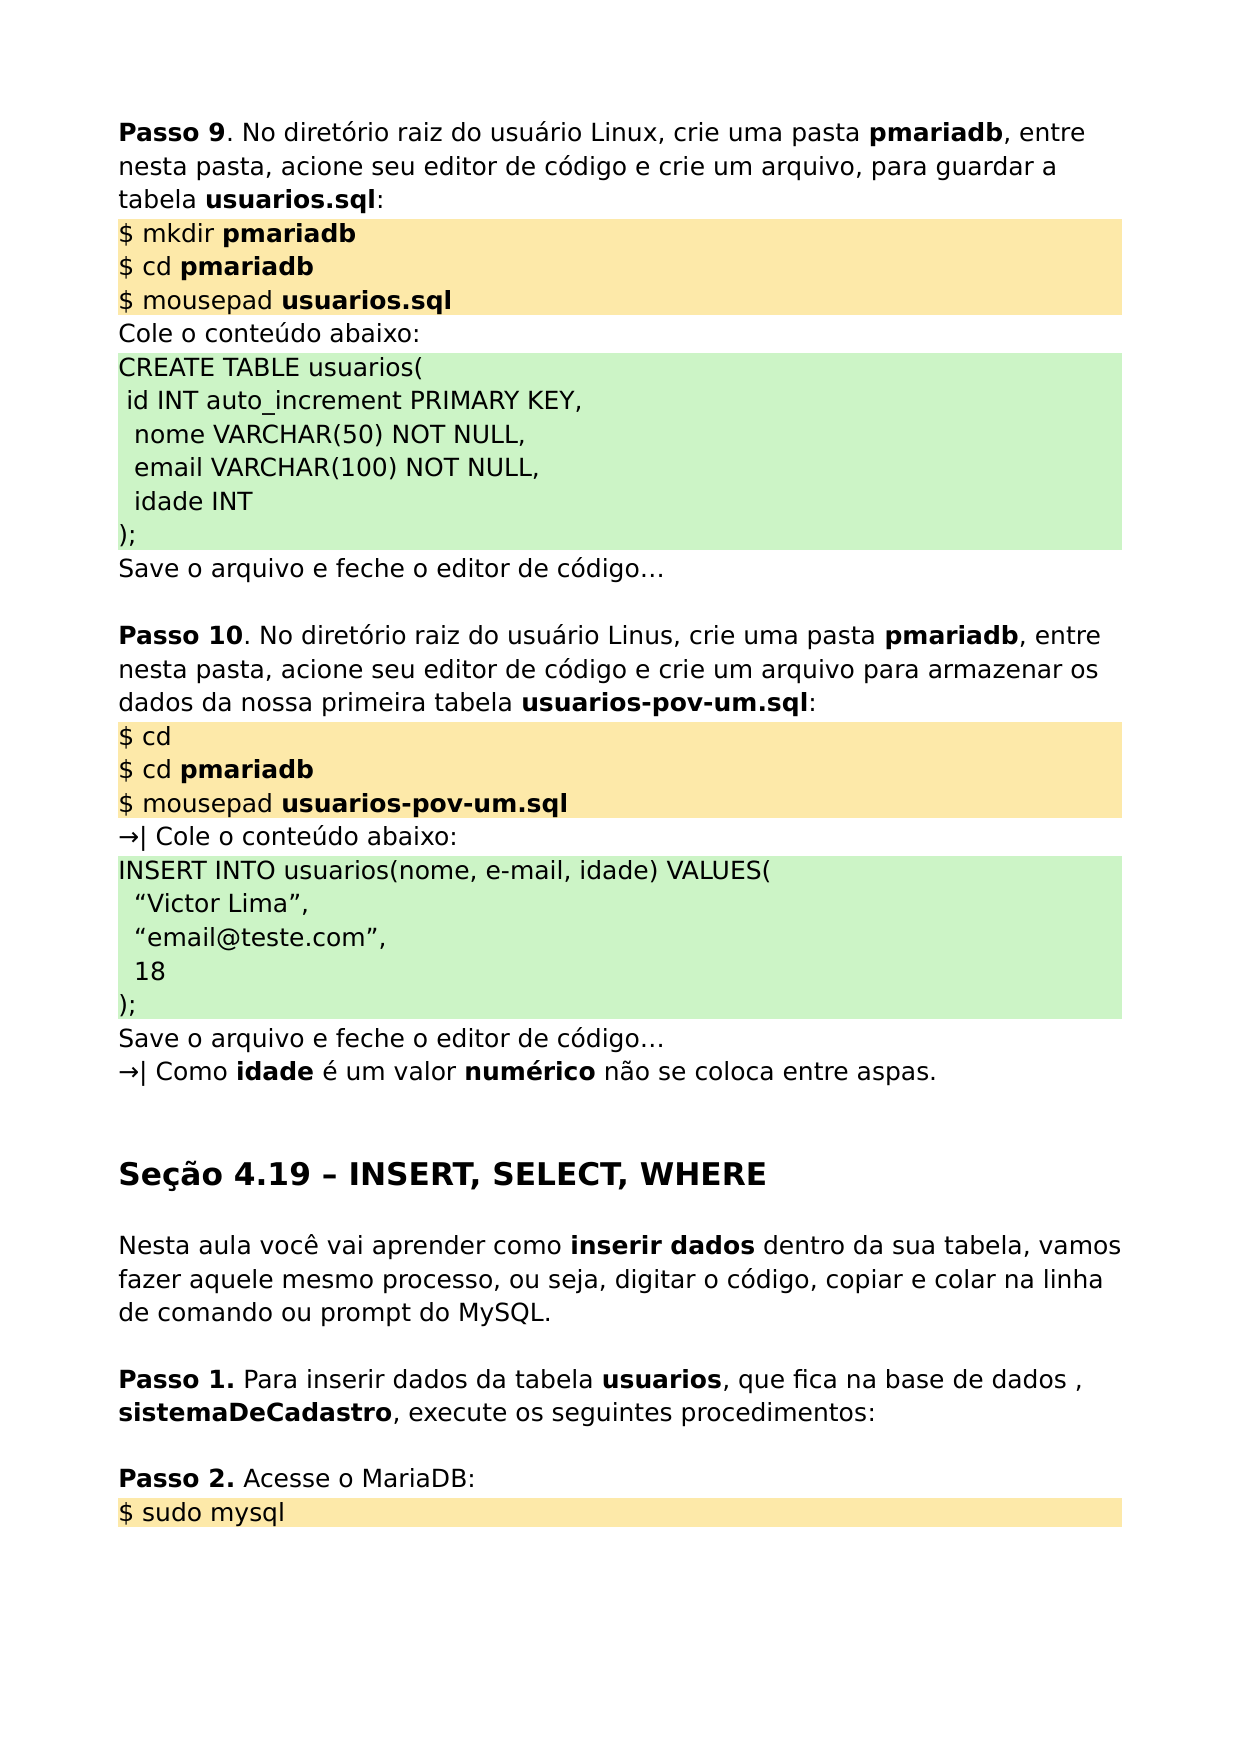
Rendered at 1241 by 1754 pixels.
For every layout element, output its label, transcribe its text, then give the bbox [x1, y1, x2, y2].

text $ mousepad usuarios.sql [118, 286, 1122, 315]
text id INT auto_increment PRIMARY KEY, [118, 386, 1122, 416]
text Passo 2. Acesse o MariaDB: [118, 1464, 1122, 1494]
text Passo 10. No diretório raiz do usuário Linus, crie uma pasta pmariadb, entre nesta pasta, acione seu editor de código e crie um arquivo para armazenar os dados da nossa primeira tabela usuarios-pov-um.sql: [118, 621, 1122, 717]
text $ sudo mysql [118, 1498, 1122, 1527]
text CREATE TABLE usuarios( [118, 353, 1122, 382]
text Nesta aula você vai aprender como inserir dados dentro da sua tabela, vamos fazer aquele mesmo processo, ou seja, digitar o código, copiar e colar na linha de comando ou prompt do MySQL. [118, 1232, 1122, 1328]
text →| Como idade é um valor numérico não se coloca entre aspas. [118, 1057, 1122, 1086]
text email VARCHAR(100) NOT NULL, [118, 453, 1122, 483]
text “email@teste.com”, [118, 923, 1122, 952]
text $ mkdir pmariadb [118, 219, 1122, 248]
text INSERT INTO usuarios(nome, e-mail, idade) VALUES( [118, 856, 1122, 885]
text Passo 9. No diretório raiz do usuário Linux, crie uma pasta pmariadb, entre nesta pasta, acione seu editor de código e crie um arquivo, para guardar a tabela usuarios.sql: [118, 118, 1122, 214]
text Save o arquivo e feche o editor de código… [118, 1024, 1122, 1053]
text $ cd pmariadb [118, 252, 1122, 281]
text idade INT [118, 487, 1122, 516]
text Seção 4.19 – INSERT, SELECT, WHERE [118, 1156, 1122, 1193]
text ); [118, 990, 1122, 1019]
text →| Cole o conteúdo abaixo: [118, 822, 1122, 852]
text “Victor Lima”, [118, 889, 1122, 919]
text $ mousepad usuarios-pov-um.sql [118, 789, 1122, 818]
text 18 [118, 957, 1122, 986]
text $ cd [118, 722, 1122, 751]
text Save o arquivo e feche o editor de código… [118, 554, 1122, 583]
text Passo 1. Para inserir dados da tabela usuarios, que fica na base de dados , sistemaDeCadastro, execute os seguintes procedimentos: [118, 1365, 1122, 1428]
text Cole o conteúdo abaixo: [118, 319, 1122, 348]
text ); [118, 521, 1122, 550]
text $ cd pmariadb [118, 755, 1122, 784]
text nome VARCHAR(50) NOT NULL, [118, 420, 1122, 449]
